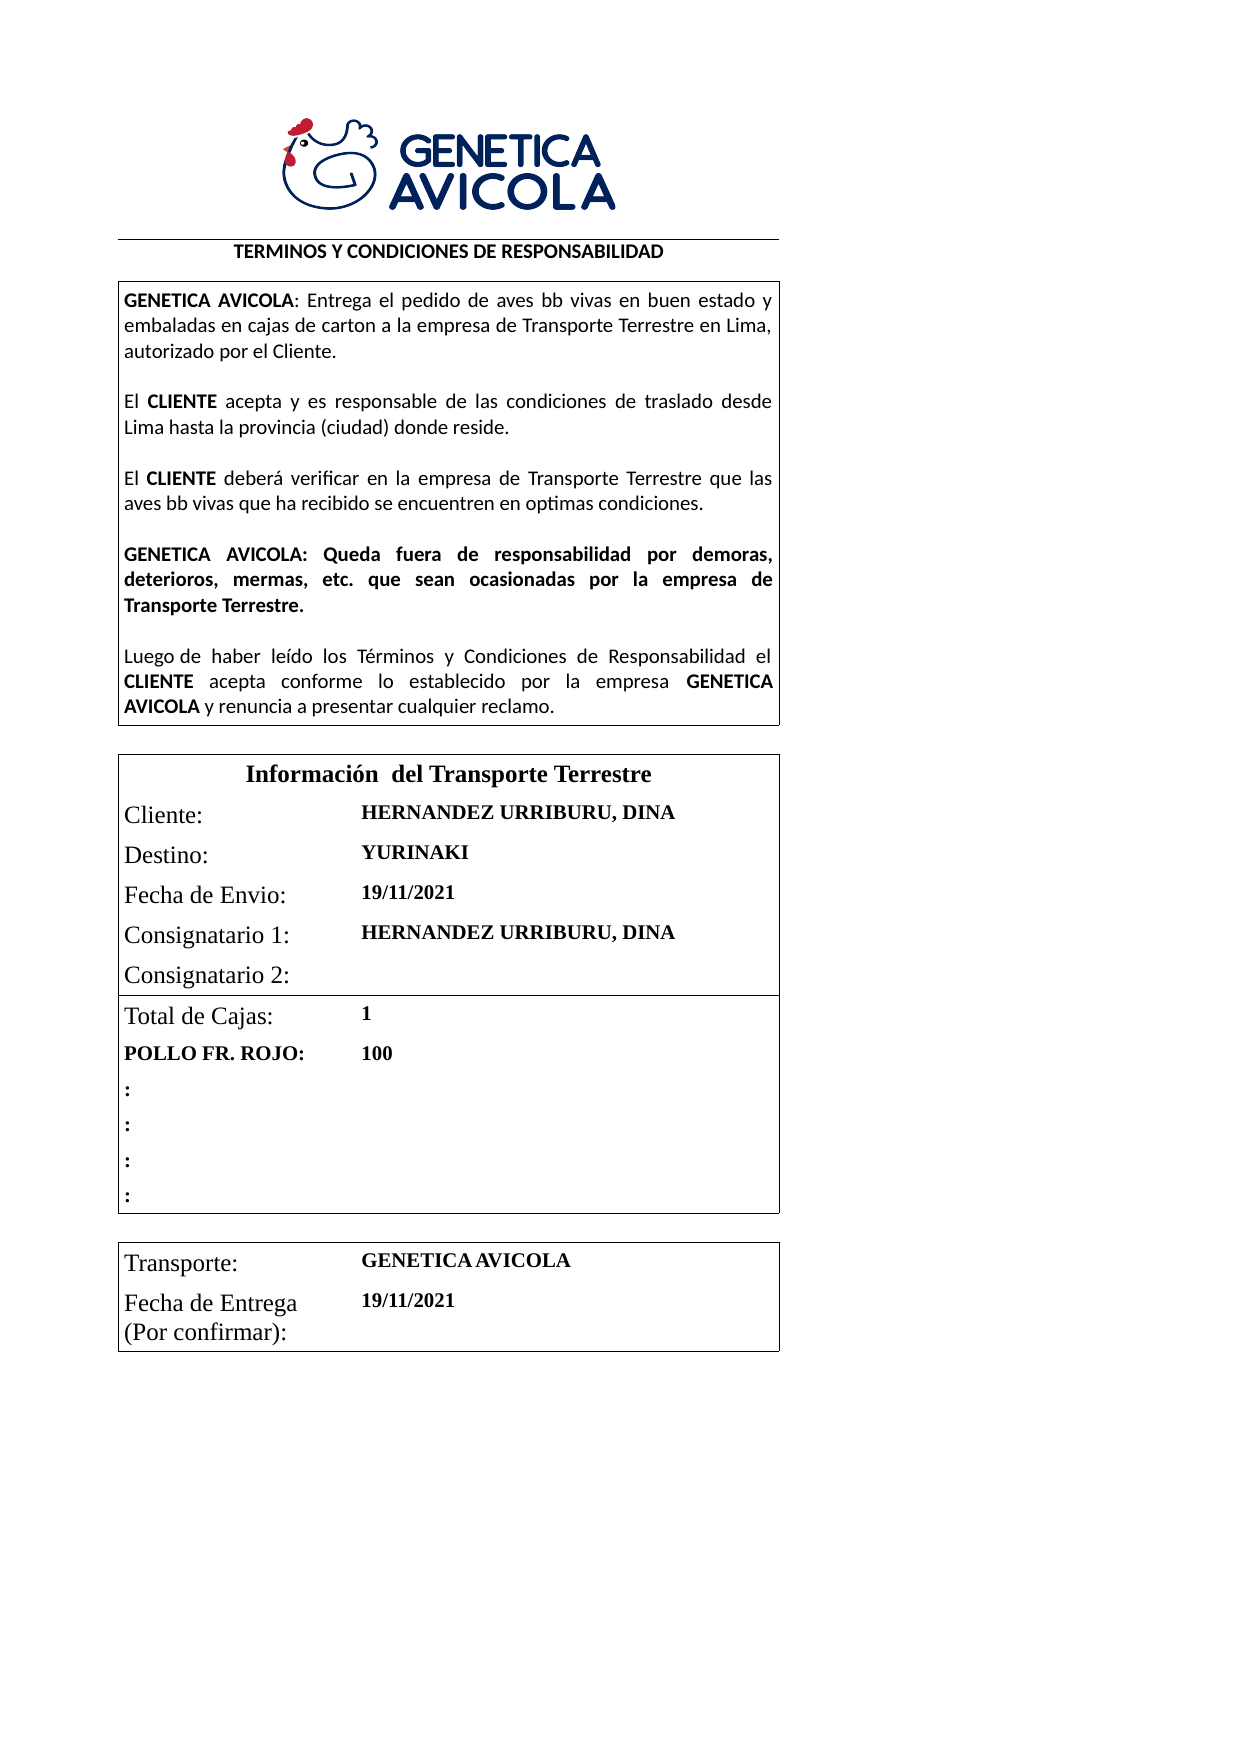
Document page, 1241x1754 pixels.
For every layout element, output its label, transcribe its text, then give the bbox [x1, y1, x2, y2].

table_cell Fecha de Entrega (Por confirmar): [119, 1282, 356, 1351]
table_cell Cliente: [119, 794, 356, 834]
table_cell Transporte: [119, 1243, 356, 1282]
table_header TERMINOS Y CONDICIONES DE RESPONSABILIDAD [118, 240, 779, 281]
table_cell : [119, 1178, 356, 1213]
table_cell Total de Cajas: [119, 996, 356, 1035]
table_cell Destino: [119, 834, 356, 874]
table_cell : [119, 1142, 356, 1177]
table_cell Consignatario 2: [119, 955, 356, 995]
table_cell [118, 1214, 356, 1242]
table_cell GENETICA AVICOLA [356, 1243, 779, 1282]
table_cell HERNANDEZ URRIBURU, DINA [356, 794, 779, 834]
table_cell 19/11/2021 [356, 874, 779, 914]
table_cell [356, 1106, 779, 1142]
table_cell 19/11/2021 [356, 1282, 779, 1351]
table_cell : [119, 1106, 356, 1142]
picture [282, 118, 616, 210]
table_cell 100 [356, 1035, 779, 1071]
table_cell YURINAKI [356, 834, 779, 874]
table_cell POLLO FR. ROJO: [119, 1035, 356, 1071]
table_cell [356, 1142, 779, 1177]
table_header Información del Transporte Terrestre [119, 755, 779, 794]
table_cell HERNANDEZ URRIBURU, DINA [356, 915, 779, 955]
table_cell [356, 1178, 779, 1213]
table_cell [356, 955, 779, 995]
table_cell 1 [356, 996, 779, 1035]
table_cell GENETICA AVICOLA: Entrega el pedido de aves bb vivas en buen estado y embaladas en cajas de carton a la empresa de Transporte Terrestre en Lima, autorizado por el Cliente. El CLIENTE acepta y es responsable de las condiciones de traslado desde Lima hasta la provincia (ciudad) donde reside. El CLIENTE deberá verificar en la empresa de Transporte Terrestre que las aves bb vivas que ha recibido se encuentren en optimas condiciones. GENETICA AVICOLA: Queda fuera de responsabilidad por demoras, deterioros, mermas, etc. que sean ocasionadas por la empresa de Transporte Terrestre. Luego de haber leído los Términos y Condiciones de Responsabilidad el CLIENTE acepta conforme lo establecido por la empresa GENETICA AVICOLA y renuncia a presentar cualquier reclamo. [119, 282, 779, 725]
table_cell [356, 1071, 779, 1106]
table_cell Consignatario 1: [119, 915, 356, 955]
table_cell Fecha de Envio: [119, 874, 356, 914]
table_cell : [119, 1071, 356, 1106]
table_cell [356, 1214, 779, 1242]
